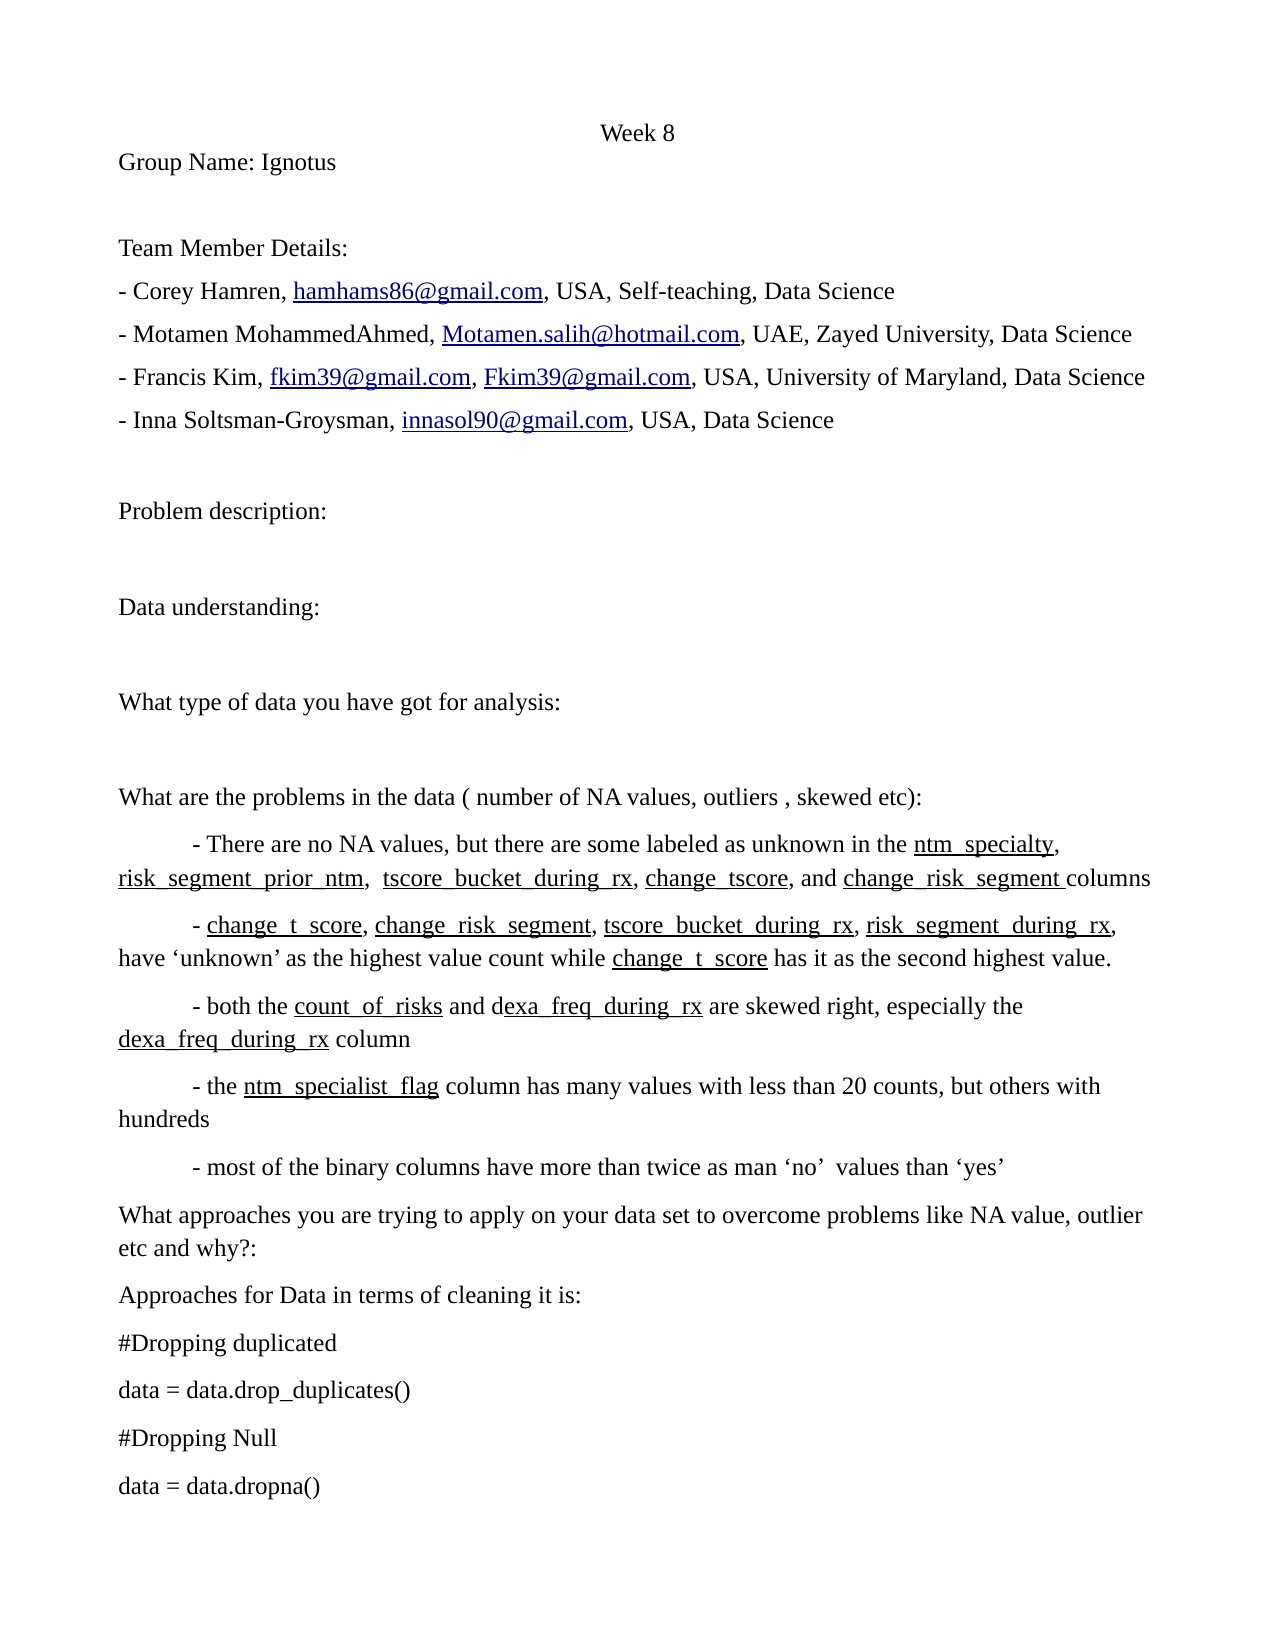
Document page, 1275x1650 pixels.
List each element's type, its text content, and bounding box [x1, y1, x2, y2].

text data = data.drop_duplicates() [118, 1376, 1157, 1404]
text - the ntm_specialist_flag column has many values with less than 20 counts, but others with hundreds [118, 1071, 1157, 1133]
text - Inna Soltsman-Groysman, innasol90@gmail.com, USA, Data Science [118, 406, 1157, 434]
text Team Member Details: [118, 233, 1157, 262]
text data = data.dropna() [118, 1471, 1157, 1499]
text What type of data you have got for analysis: [118, 687, 1157, 716]
text - Francis Kim, fkim39@gmail.com, Fkim39@gmail.com, USA, University of Maryland, Data Science [118, 362, 1157, 391]
text - change_t_score, change_risk_segment, tscore_bucket_during_rx, risk_segment_during_rx, have ‘unknown’ as the highest value count while change_t_score has it as the second highest value. [118, 910, 1157, 972]
text - most of the binary columns have more than twice as man ‘no’ values than ‘yes’ [118, 1152, 1157, 1181]
text Data understanding: [118, 592, 1157, 620]
text What are the problems in the data ( number of NA values, outliers , skewed etc): [118, 782, 1157, 811]
text Problem description: [118, 496, 1157, 525]
text #Dropping Null [118, 1423, 1157, 1452]
text Group Name: Ignotus [118, 147, 1157, 176]
text - Motamen MohammedAhmed, Motamen.salih@hotmail.com, UAE, Zayed University, Data Science [118, 319, 1157, 348]
text - Corey Hamren, hamhams86@gmail.com, USA, Self-teaching, Data Science [118, 276, 1157, 305]
text - There are no NA values, but there are some labeled as unknown in the ntm_specialty, risk_segment_prior_ntm, tscore_bucket_during_rx, change_tscore, and change_risk_segment columns [118, 829, 1157, 891]
text - both the count_of_risks and dexa_freq_during_rx are skewed right, especially the dexa_freq_during_rx column [118, 991, 1157, 1053]
text Week 8 [118, 118, 1157, 147]
text What approaches you are trying to apply on your data set to overcome problems like NA value, outlier etc and why?: [118, 1200, 1157, 1261]
text #Dropping duplicated [118, 1328, 1157, 1357]
text Approaches for Data in terms of cleaning it is: [118, 1280, 1157, 1309]
